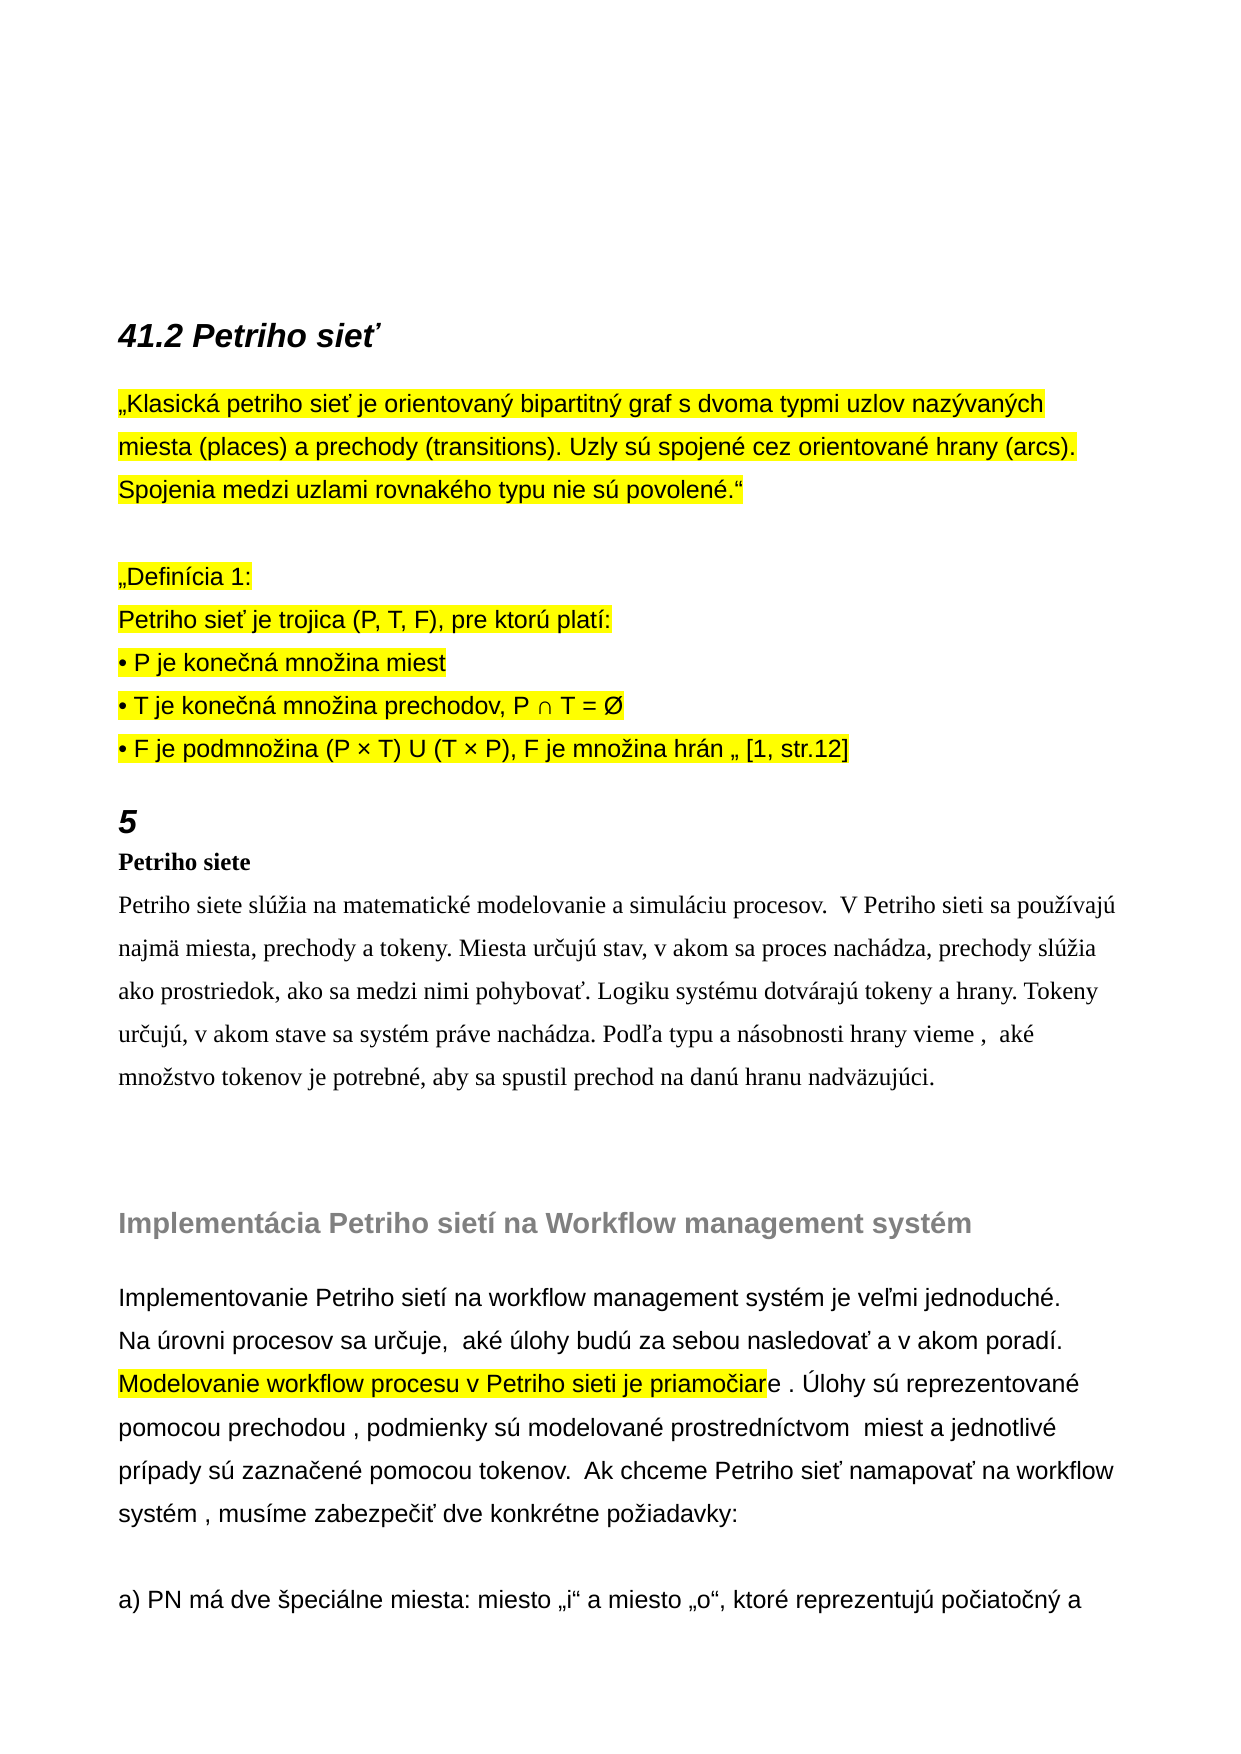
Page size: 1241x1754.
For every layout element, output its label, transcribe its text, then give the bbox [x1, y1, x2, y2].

text • T je konečná množina prechodov, P ∩ T = Ø [118, 691, 1122, 720]
text Spojenia medzi uzlami rovnakého typu nie sú povolené.“ [118, 475, 1122, 504]
text „Klasická petriho sieť je orientovaný bipartitný graf s dvoma typmi uzlov nazývaných [118, 389, 1122, 418]
text a) PN má dve špeciálne miesta: miesto „i“ a miesto „o“, ktoré reprezentujú počiatočný a [118, 1585, 1122, 1614]
text „Definícia 1: [118, 562, 1122, 590]
text Petriho sieť je trojica (P, T, F), pre ktorú platí: [118, 605, 1122, 633]
text • P je konečná množina miest [118, 648, 1122, 677]
text Petriho siete [118, 847, 1122, 876]
subtitle Implementácia Petriho sietí na Workflow management systém [118, 1206, 1122, 1240]
subtitle 1.2 Petriho sieť [118, 316, 1122, 354]
text miesta (places) a prechody (transitions). Uzly sú spojené cez orientované hrany (arcs). [118, 432, 1122, 461]
text Petriho siete slúžia na matematické modelovanie a simuláciu procesov. V Petriho sieti sa používajú najmä miesta, prechody a tokeny. Miesta určujú stav, v akom sa proces nachádza, prechody slúžia ako prostriedok, ako sa medzi nimi pohybovať. Logiku systému dotvárajú tokeny a hrany. Tokeny určujú, v akom stave sa systém práve nachádza. Podľa typu a násobnosti hrany vieme , aké množstvo tokenov je potrebné, aby sa spustil prechod na danú hranu nadväzujúci. [118, 890, 1122, 1091]
text Na úrovni procesov sa určuje, aké úlohy budú za sebou nasledovať a v akom poradí. Modelovanie workflow procesu v Petriho sieti je priamočiare . Úlohy sú reprezentované pomocou prechodou , podmienky sú modelované prostredníctvom miest a jednotlivé prípady sú zaznačené pomocou tokenov. Ak chceme Petriho sieť namapovať na workflow systém , musíme zabezpečiť dve konkrétne požiadavky: [118, 1326, 1122, 1527]
text Implementovanie Petriho sietí na workflow management systém je veľmi jednoduché. [118, 1283, 1122, 1312]
text • F je podmnožina (P × T) U (T × P), F je množina hrán „ [1, str.12] [118, 734, 1122, 763]
